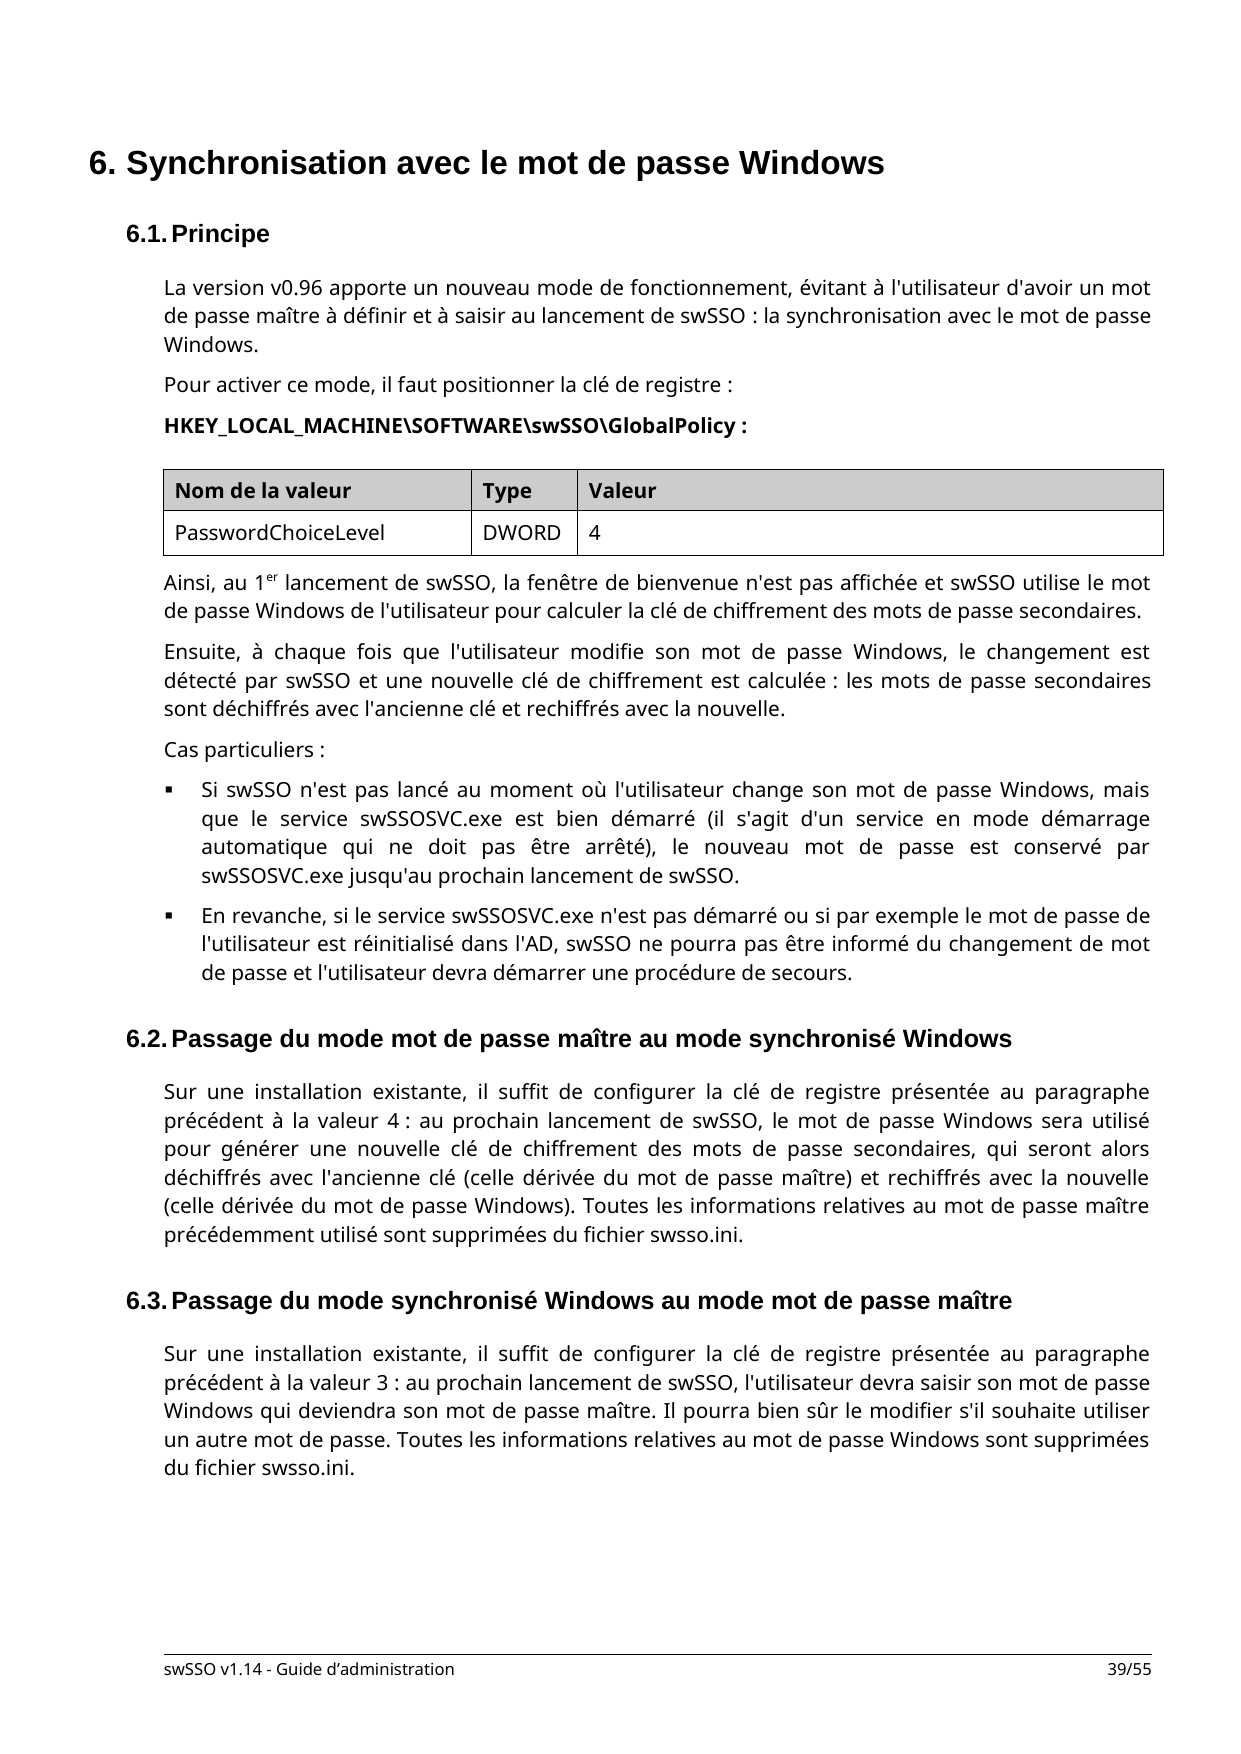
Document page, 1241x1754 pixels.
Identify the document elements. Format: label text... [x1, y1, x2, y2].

text Sur une installation existante, il suffit de configurer la clé de registre présentée au paragraphe précédent à la valeur 3 : au prochain lancement de swSSO, l'utilisateur devra saisir son mot de passe Windows qui deviendra son mot de passe maître. Il pourra bien sûr le modifier s'il souhaite utiliser un autre mot de passe. Toutes les informations relatives au mot de passe Windows sont supprimées du fichier swsso.ini. [164, 1339, 1152, 1482]
table_cell DWORD [472, 511, 577, 554]
text Sur une installation existante, il suffit de configurer la clé de registre présentée au paragraphe précédent à la valeur 4 : au prochain lancement de swSSO, le mot de passe Windows sera utilisé pour générer une nouvelle clé de chiffrement des mots de passe secondaires, qui seront alors déchiffrés avec l'ancienne clé (celle dérivée du mot de passe maître) et rechiffrés avec la nouvelle (celle dérivée du mot de passe Windows). Toutes les informations relatives au mot de passe maître précédemment utilisé sont supprimées du fichier swsso.ini. [164, 1077, 1152, 1248]
table_header Nom de la valeur [164, 470, 471, 510]
text Ainsi, au 1er lancement de swSSO, la fenêtre de bienvenue n'est pas affichée et swSSO utilise le mot de passe Windows de l'utilisateur pour calculer la clé de chiffrement des mots de passe secondaires. [164, 568, 1152, 625]
table_header Valeur [578, 470, 1163, 510]
text Ensuite, à chaque fois que l'utilisateur modifie son mot de passe Windows, le changement est détecté par swSSO et une nouvelle clé de chiffrement est calculée : les mots de passe secondaires sont déchiffrés avec l'ancienne clé et rechiffrés avec la nouvelle. [164, 637, 1152, 723]
text HKEY_LOCAL_MACHINE\SOFTWARE\swSSO\GlobalPolicy : [164, 412, 1152, 440]
table_header Type [472, 470, 577, 510]
text La version v0.96 apporte un nouveau mode de fonctionnement, évitant à l'utilisateur d'avoir un mot de passe maître à définir et à saisir au lancement de swSSO : la synchronisation avec le mot de passe Windows. [164, 273, 1152, 358]
subtitle Synchronisation avec le mot de passe Windows [89, 143, 1152, 182]
table_cell PasswordChoiceLevel [164, 511, 471, 554]
subtitle Principe [126, 219, 1152, 248]
subtitle Passage du mode mot de passe maître au mode synchronisé Windows [126, 1024, 1152, 1052]
table_cell 4 [578, 511, 1163, 554]
text Pour activer ce mode, il faut positionner la clé de registre : [164, 371, 1152, 399]
subtitle Passage du mode synchronisé Windows au mode mot de passe maître [126, 1286, 1152, 1314]
list En revanche, si le service swSSOSVC.exe n'est pas démarré ou si par exemple le mot de passe de l'utilisateur est réinitialisé dans l'AD, swSSO ne pourra pas être informé du changement de mot de passe et l'utilisateur devra démarrer une procédure de secours. [164, 901, 1152, 986]
text Cas particuliers : [164, 735, 1152, 764]
list Si swSSO n'est pas lancé au moment où l'utilisateur change son mot de passe Windows, mais que le service swSSOSVC.exe est bien démarré (il s'agit d'un service en mode démarrage automatique qui ne doit pas être arrêté), le nouveau mot de passe est conservé par swSSOSVC.exe jusqu'au prochain lancement de swSSO. [164, 775, 1152, 889]
